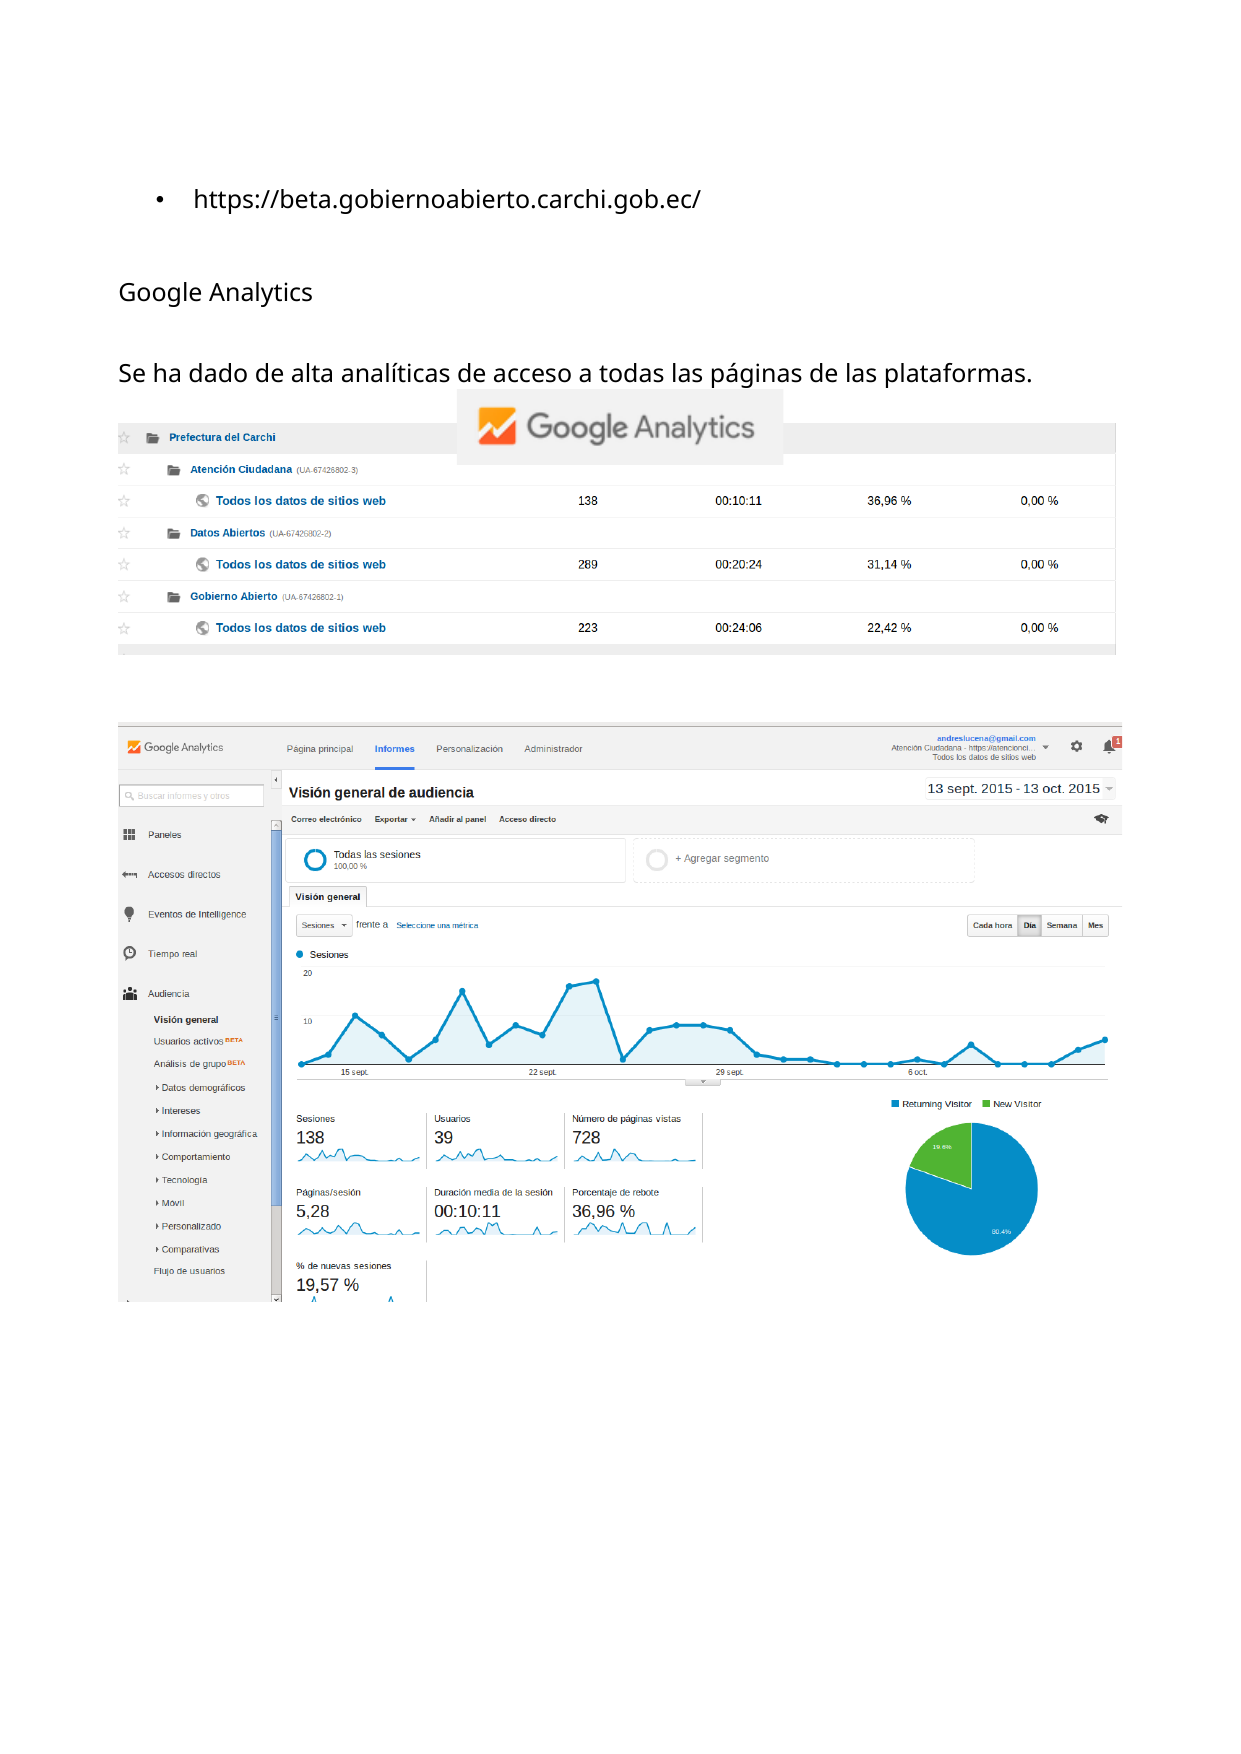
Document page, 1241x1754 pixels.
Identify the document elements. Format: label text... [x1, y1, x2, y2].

text Se ha dado de alta analíticas de acceso a todas las páginas de las plataformas. [118, 355, 1122, 389]
subtitle Google Analytics [118, 275, 1122, 309]
list https://beta.gobiernoabierto.carchi.gob.ec/ [156, 182, 1122, 216]
picture [118, 722, 1123, 1302]
picture [118, 389, 1123, 655]
